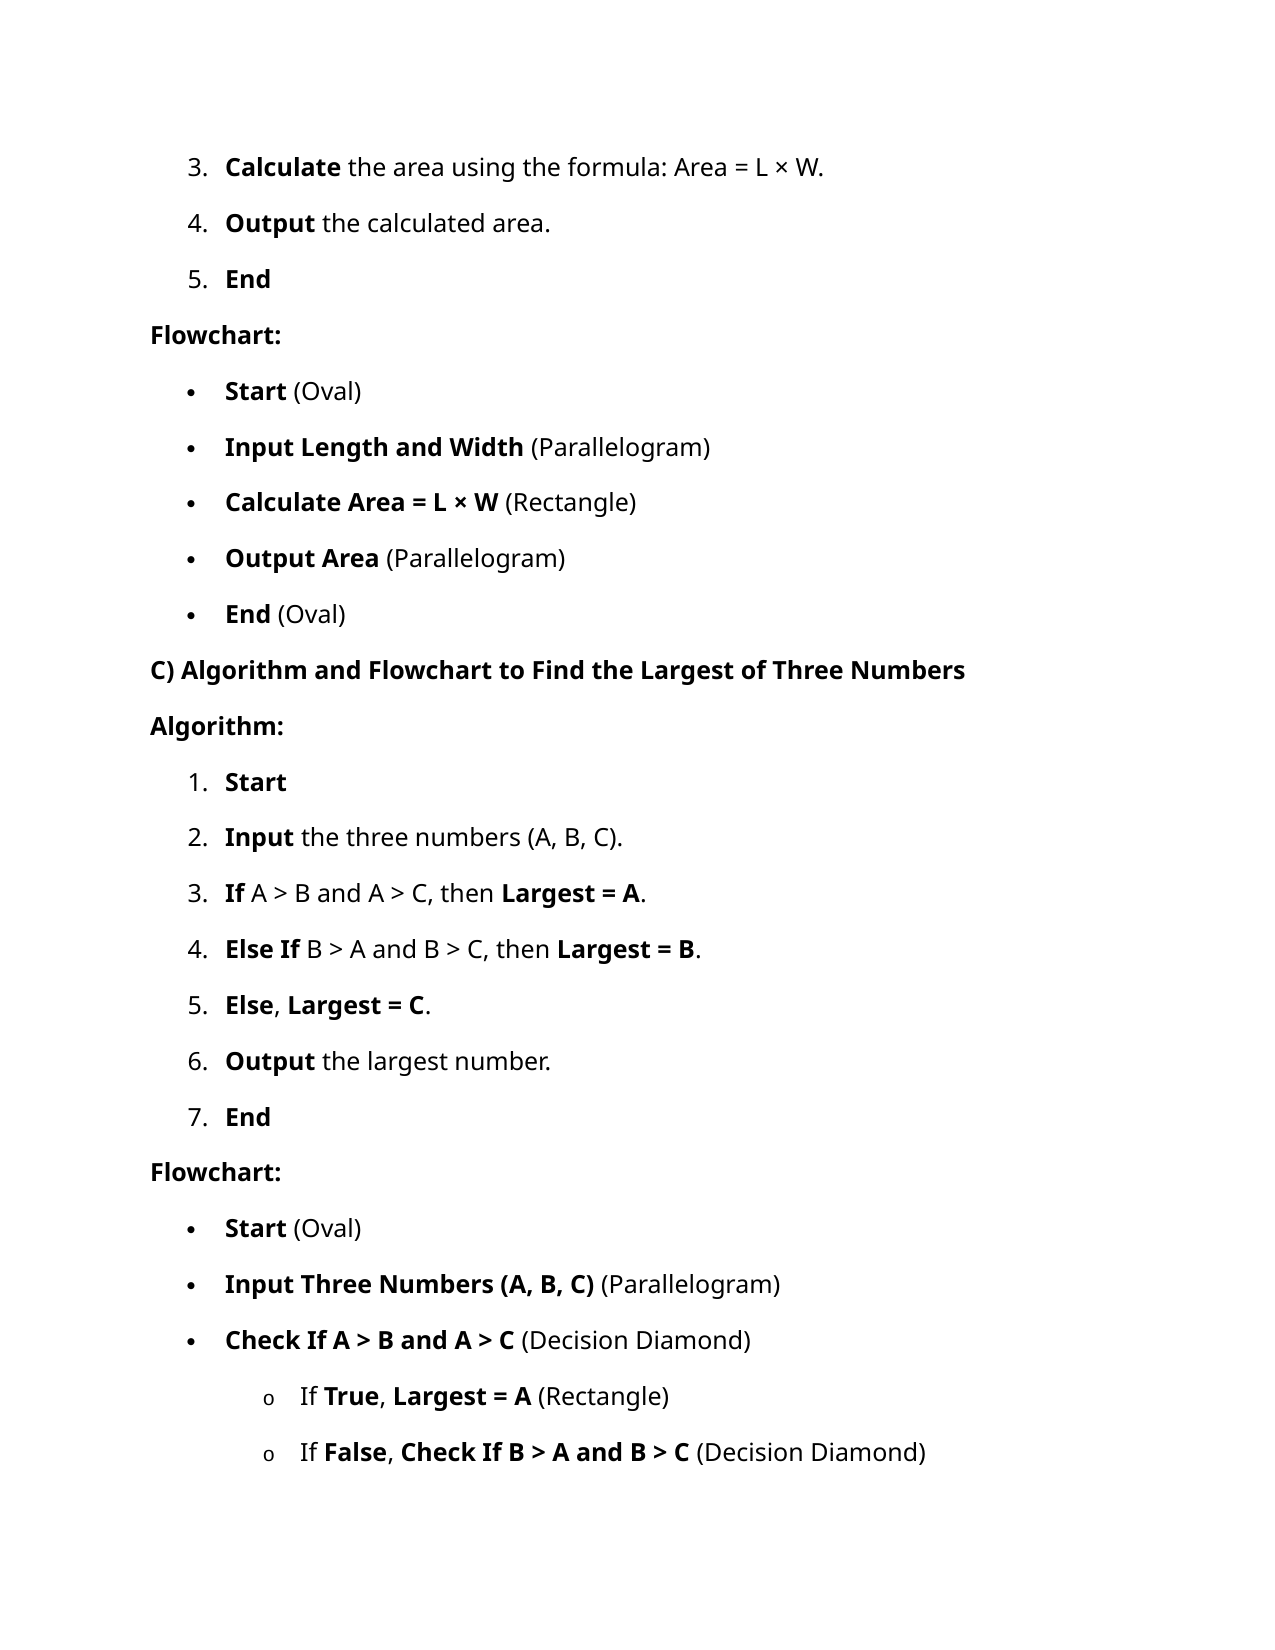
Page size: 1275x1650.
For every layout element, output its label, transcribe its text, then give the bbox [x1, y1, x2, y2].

list End [187, 1099, 1125, 1133]
list Output Area (Parallelogram) [187, 541, 1125, 575]
text C) Algorithm and Flowchart to Find the Largest of Three Numbers [150, 652, 1125, 687]
list Start [187, 764, 1125, 798]
list Input Length and Width (Parallelogram) [187, 429, 1125, 463]
text Flowchart: [150, 1155, 1125, 1189]
list Input Three Numbers (A, B, C) (Parallelogram) [187, 1267, 1125, 1301]
list End (Oval) [187, 597, 1125, 631]
list Calculate the area using the formula: Area = L × W. [187, 150, 1125, 184]
list Calculate Area = L × W (Rectangle) [187, 485, 1125, 519]
list Start (Oval) [187, 1211, 1125, 1245]
list Output the calculated area. [187, 206, 1125, 240]
text Algorithm: [150, 708, 1125, 742]
list Else If B > A and B > C, then Largest = B. [187, 932, 1125, 966]
text Flowchart: [150, 317, 1125, 352]
list Else, Largest = C. [187, 987, 1125, 1022]
list If A > B and A > C, then Largest = A. [187, 876, 1125, 910]
list If False, Check If B > A and B > C (Decision Diamond) [262, 1434, 1125, 1468]
list End [187, 262, 1125, 296]
list Start (Oval) [187, 373, 1125, 407]
list If True, Largest = A (Rectangle) [262, 1378, 1125, 1412]
list Input the three numbers (A, B, C). [187, 820, 1125, 854]
list Output the largest number. [187, 1043, 1125, 1077]
list Check If A > B and A > C (Decision Diamond) [187, 1322, 1125, 1357]
